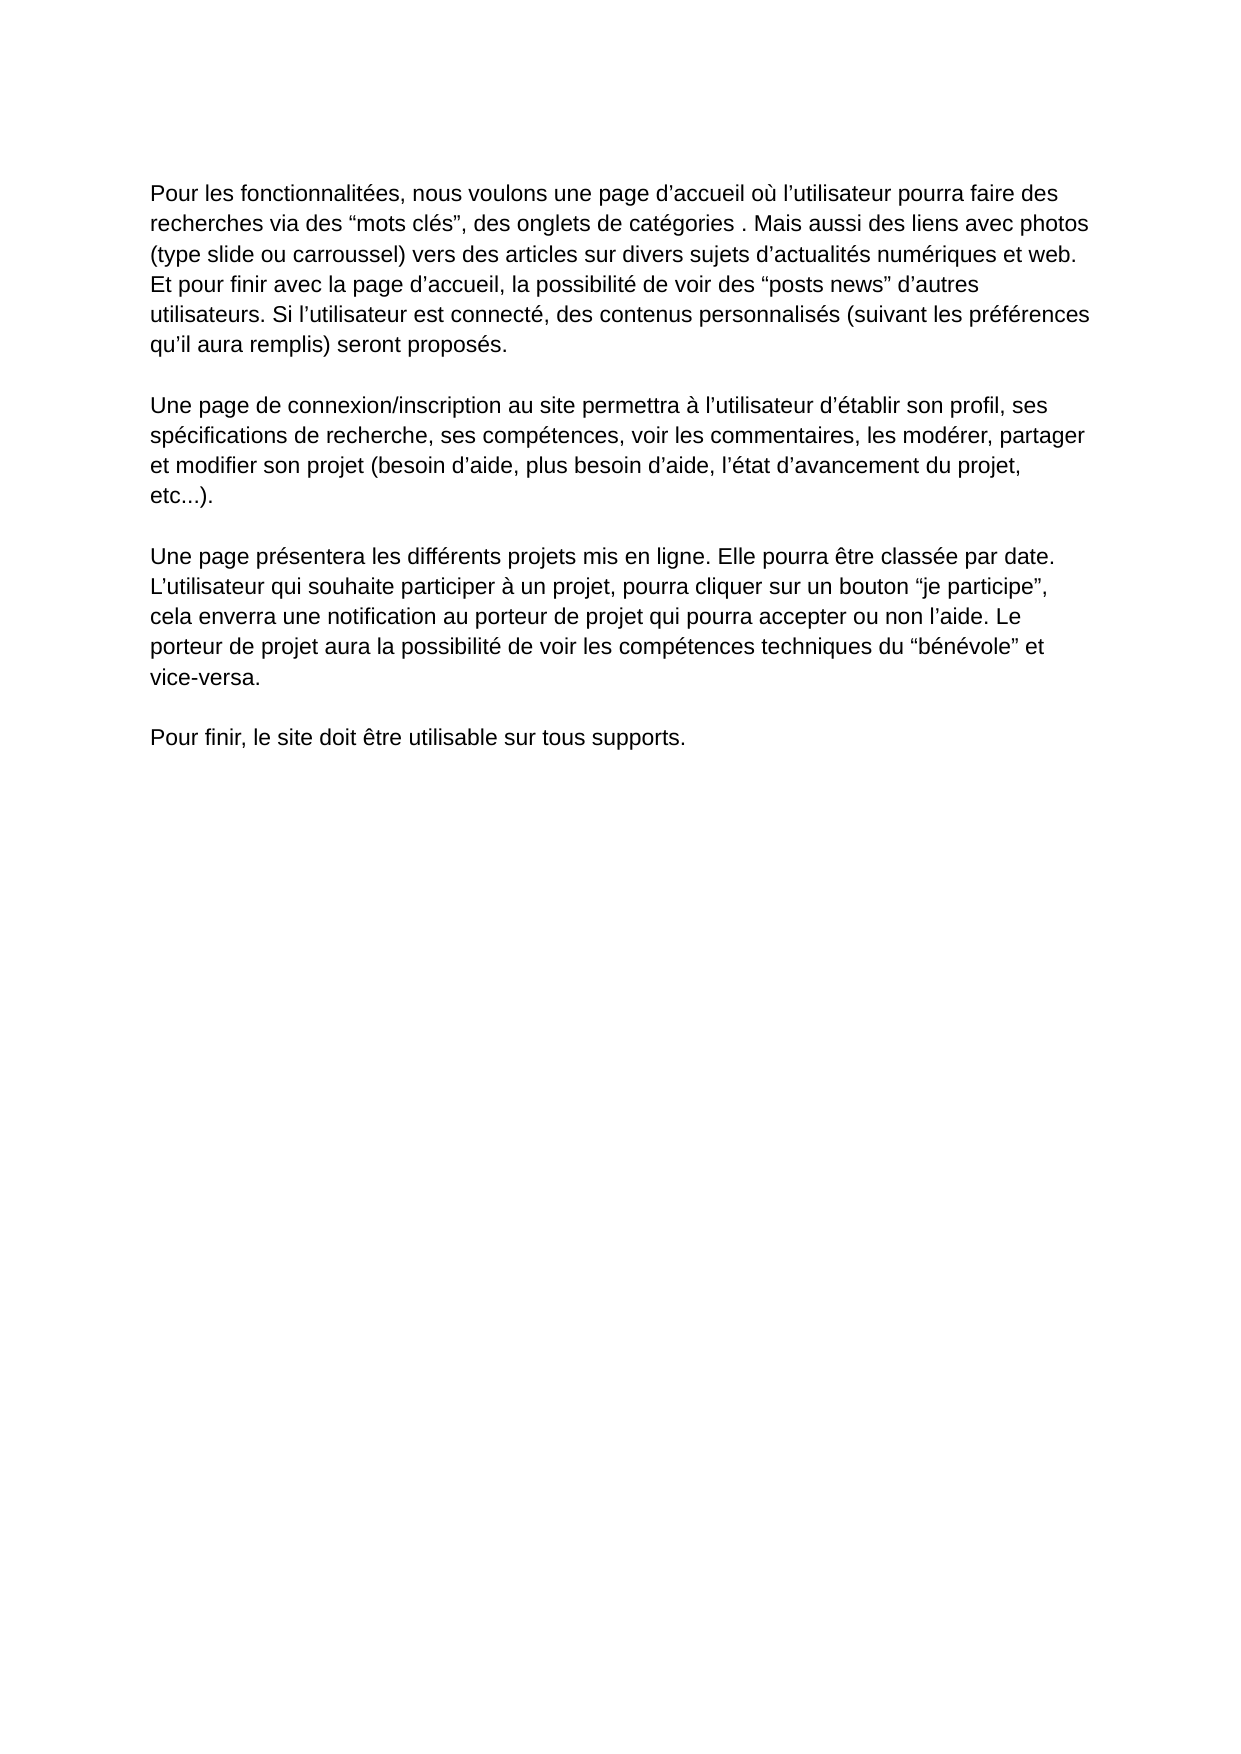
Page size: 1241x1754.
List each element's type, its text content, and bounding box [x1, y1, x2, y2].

text Une page de connexion/inscription au site permettra à l’utilisateur d’établir son profil, ses spécifications de recherche, ses compétences, voir les commentaires, les modérer, partager et modifier son projet (besoin d’aide, plus besoin d’aide, l’état d’avancement du projet, etc...). [150, 392, 1090, 509]
text Pour finir, le site doit être utilisable sur tous supports. [150, 724, 1090, 750]
text Une page présentera les différents projets mis en ligne. Elle pourra être classée par date. L’utilisateur qui souhaite participer à un projet, pourra cliquer sur un bouton “je participe”, cela enverra une notification au porteur de projet qui pourra accepter ou non l’aide. Le porteur de projet aura la possibilité de voir les compétences techniques du “bénévole” et vice-versa. [150, 543, 1090, 690]
text Et pour finir avec la page d’accueil, la possibilité de voir des “posts news” d’autres utilisateurs. Si l’utilisateur est connecté, des contenus personnalisés (suivant les préférences qu’il aura remplis) seront proposés. [150, 271, 1090, 358]
text Pour les fonctionnalitées, nous voulons une page d’accueil où l’utilisateur pourra faire des recherches via des “mots clés”, des onglets de catégories . Mais aussi des liens avec photos (type slide ou carroussel) vers des articles sur divers sujets d’actualités numériques et web. [150, 180, 1090, 267]
